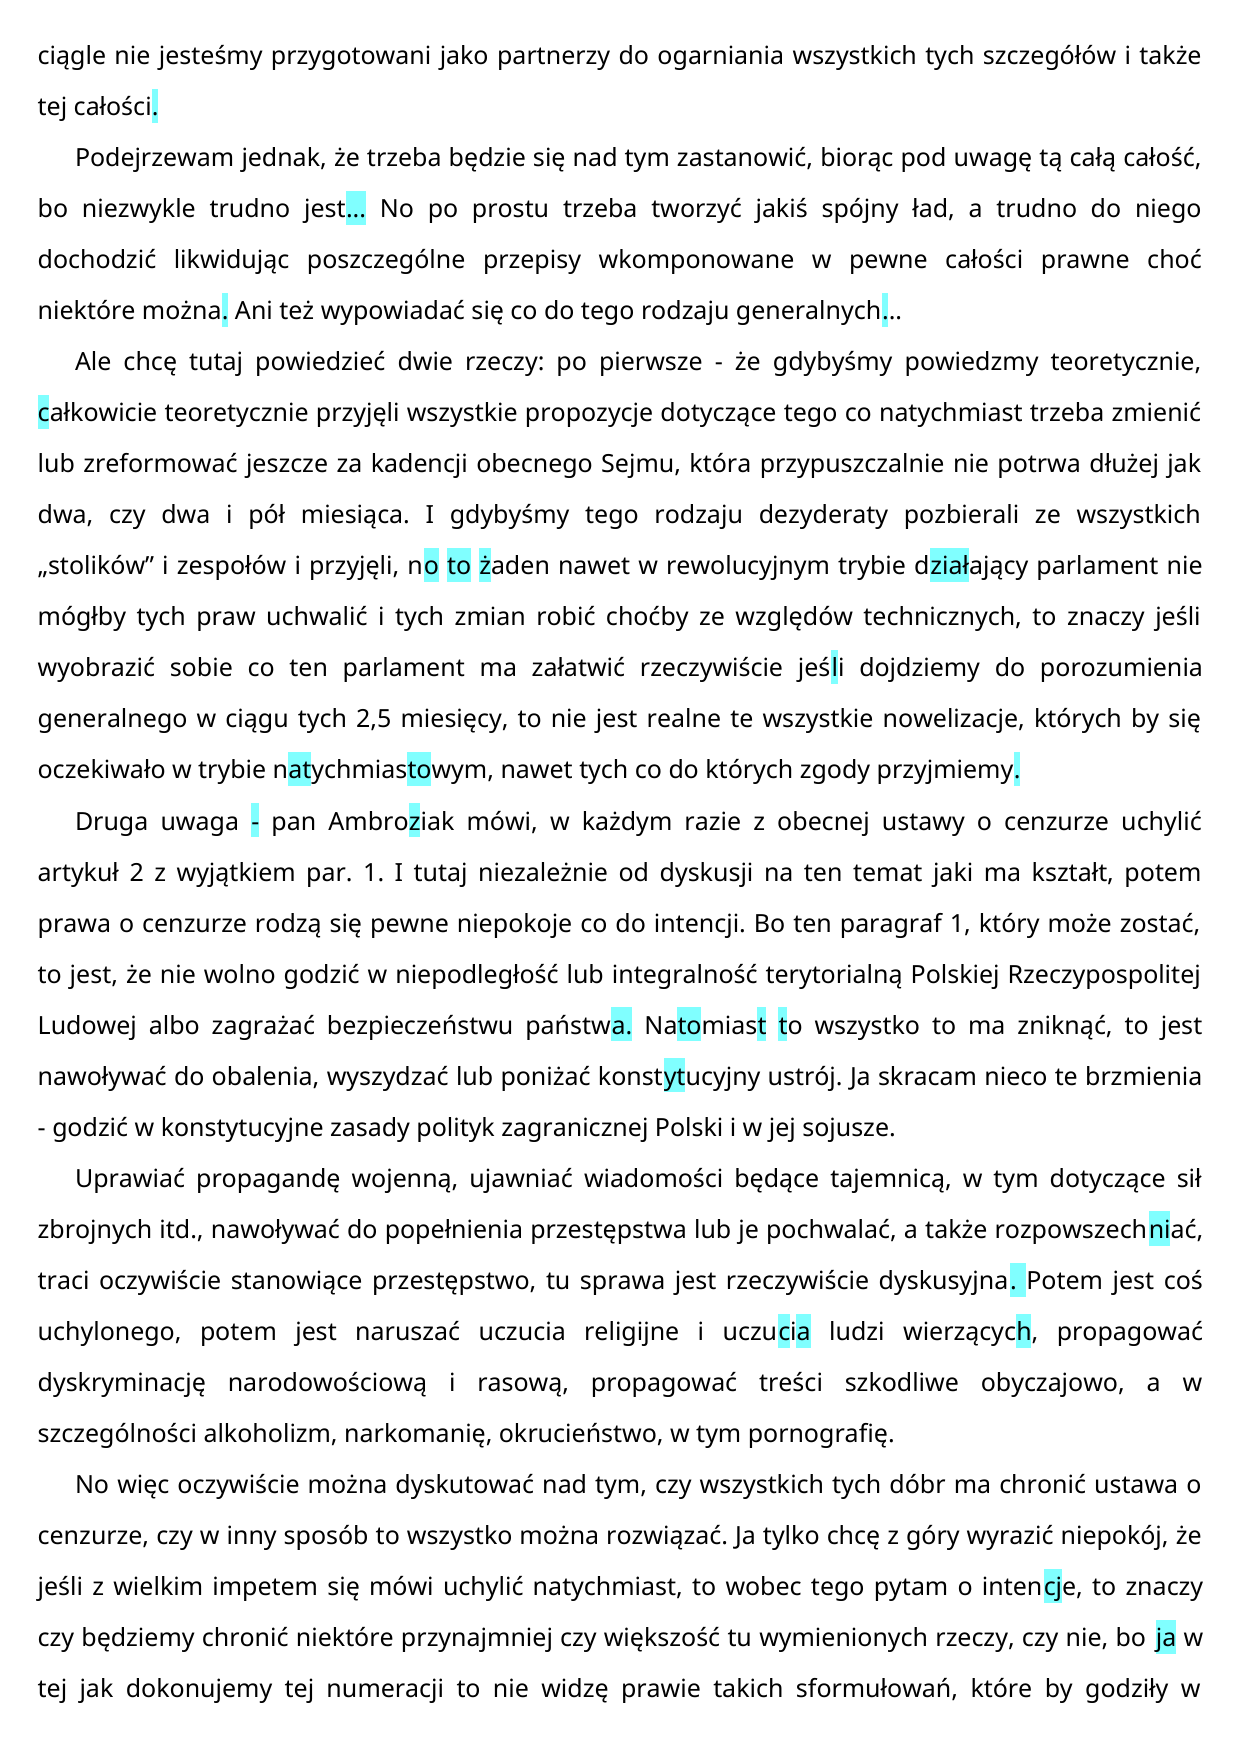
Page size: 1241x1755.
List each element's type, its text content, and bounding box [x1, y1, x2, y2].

text ciągle nie jesteśmy przygotowani jako partnerzy do ogarniania wszystkich tych szczegółów i także tej całości. [37, 37, 1203, 123]
text Uprawiać propagandę wojenną, ujawniać wiadomości będące tajemnicą, w tym dotyczące sił zbrojnych itd., nawoływać do popełnienia przestępstwa lub je pochwalać, a także rozpowszechniać, traci oczywiście stanowiące przestępstwo, tu sprawa jest rzeczywiście dyskusyjna. Potem jest coś uchylonego, potem jest naruszać uczucia religijne i uczucia ludzi wierzących, propagować dyskryminację narodowościową i rasową, propagować treści szkodliwe obyczajowo, a w szczególności alkoholizm, narkomanię, okrucieństwo, w tym pornografię. [37, 1160, 1203, 1450]
text No więc oczywiście można dyskutować nad tym, czy wszystkich tych dóbr ma chronić ustawa o cenzurze, czy w inny sposób to wszystko można rozwiązać. Ja tylko chcę z góry wyrazić niepokój, że jeśli z wielkim impetem się mówi uchylić natychmiast, to wobec tego pytam o intencje, to znaczy czy będziemy chronić niektóre przynajmniej czy większość tu wymienionych rzeczy, czy nie, bo ja w tej jak dokonujemy tej numeracji to nie widzę prawie takich sformułowań, które by godziły w [37, 1467, 1203, 1705]
text Ale chcę tutaj powiedzieć dwie rzeczy: po pierwsze - że gdybyśmy powiedzmy teoretycznie, całkowicie teoretycznie przyjęli wszystkie propozycje dotyczące tego co natychmiast trzeba zmienić lub zreformować jeszcze za kadencji obecnego Sejmu, która przypuszczalnie nie potrwa dłużej jak dwa, czy dwa i pół miesiąca. I gdybyśmy tego rodzaju dezyderaty pozbierali ze wszystkich „stolików” i zespołów i przyjęli, no to żaden nawet w rewolucyjnym trybie działający parlament nie mógłby tych praw uchwalić i tych zmian robić choćby ze względów technicznych, to znaczy jeśli wyobrazić sobie co ten parlament ma załatwić rzeczywiście jeśli dojdziemy do porozumienia generalnego w ciągu tych 2,5 miesięcy, to nie jest realne te wszystkie nowelizacje, których by się oczekiwało w trybie natychmiastowym, nawet tych co do których zgody przyjmiemy. [37, 344, 1203, 786]
text Podejrzewam jednak, że trzeba będzie się nad tym zastanowić, biorąc pod uwagę tą całą całość, bo niezwykle trudno jest... No po prostu trzeba tworzyć jakiś spójny ład, a trudno do niego dochodzić likwidując poszczególne przepisy wkomponowane w pewne całości prawne choć niektóre można. Ani też wypowiadać się co do tego rodzaju generalnych... [37, 139, 1203, 327]
text Druga uwaga - pan Ambroziak mówi, w każdym razie z obecnej ustawy o cenzurze uchylić artykuł 2 z wyjątkiem par. 1. I tutaj niezależnie od dyskusji na ten temat jaki ma kształt, potem prawa o cenzurze rodzą się pewne niepokoje co do intencji. Bo ten paragraf 1, który może zostać, to jest, że nie wolno godzić w niepodległość lub integralność terytorialną Polskiej Rzeczypospolitej Ludowej albo zagrażać bezpieczeństwu państwa. Natomiast to wszystko to ma zniknąć, to jest nawoływać do obalenia, wyszydzać lub poniżać konstytucyjny ustrój. Ja skracam nieco te brzmienia - godzić w konstytucyjne zasady polityk zagranicznej Polski i w jej sojusze. [37, 803, 1203, 1143]
